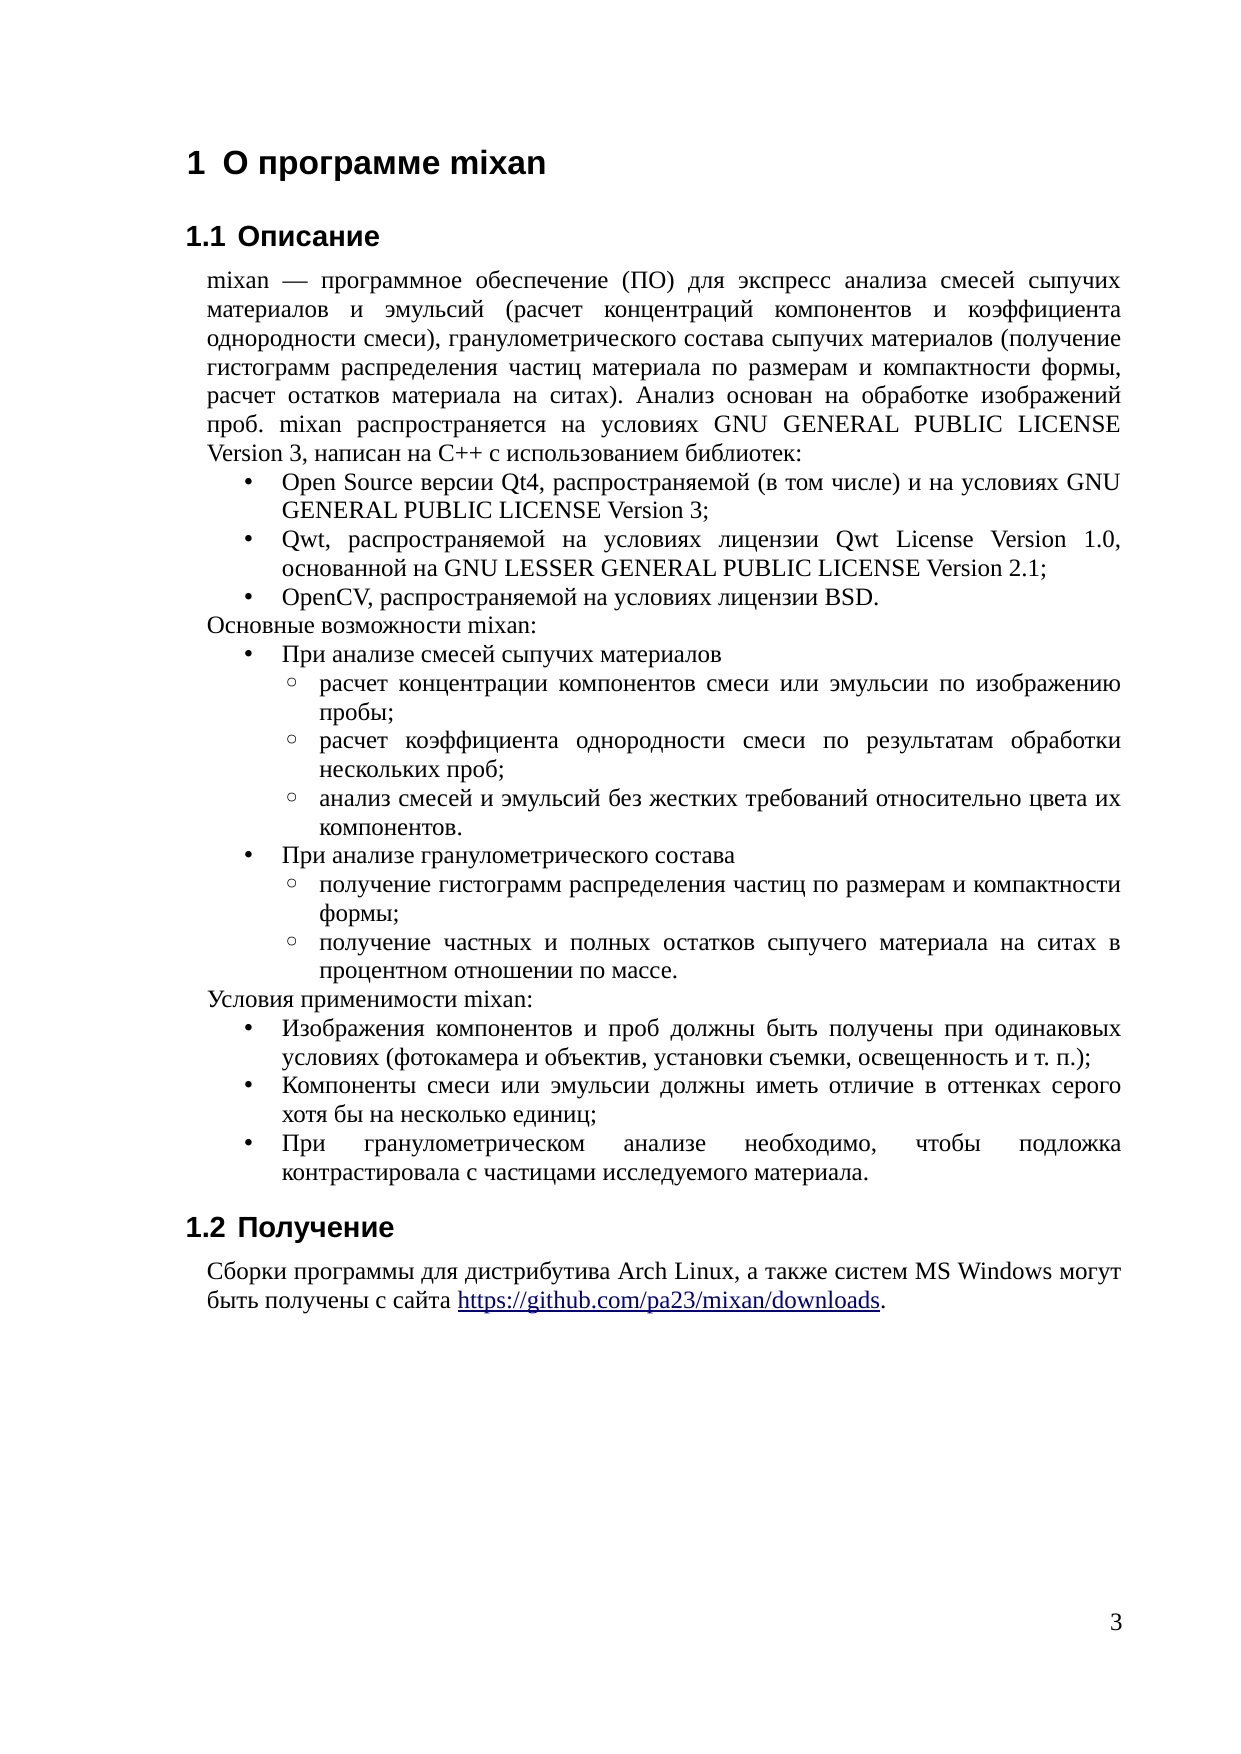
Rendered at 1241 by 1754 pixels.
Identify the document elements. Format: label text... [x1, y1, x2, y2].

text mixan — программное обеспечение (ПО) для экспресс анализа смесей сыпучих материалов и эмульсий (расчет концентраций компонентов и коэффициента однородности смеси), гранулометрического состава сыпучих материалов (получение гистограмм распределения частиц материала по размерам и компактности формы, расчет остатков материала на ситах). Анализ основан на обработке изображений проб. mixan распространяется на условиях GNU GENERAL PUBLIC LICENSE Version 3, написан на C++ с использованием библиотек: [207, 265, 1122, 467]
list получение частных и полных остатков сыпучего материала на ситах в процентном отношении по массе. [282, 927, 1122, 984]
list При гранулометрическом анализе необходимо, чтобы подложка контрастировала с частицами исследуемого материала. [244, 1128, 1122, 1185]
subtitle О программе mixan [177, 143, 1122, 182]
list расчет концентрации компонентов смеси или эмульсии по изображению пробы; [282, 668, 1122, 725]
list расчет коэффициента однородности смеси по результатам обработки нескольких проб; [282, 725, 1122, 783]
subtitle Получение [177, 1210, 1122, 1244]
list получение гистограмм распределения частиц по размерам и компактности формы; [282, 869, 1122, 927]
text Сборки программы для дистрибутива Arch Linux, а также систем MS Windows могут быть получены с сайта https://github.com/pa23/mixan/downloads. [207, 1256, 1122, 1314]
list При анализе гранулометрического состава [244, 840, 1122, 869]
text Условия применимости mixan: [207, 984, 1122, 1013]
list Изображения компонентов и проб должны быть получены при одинаковых условиях (фотокамера и объектив, установки съемки, освещенность и т. п.); [244, 1013, 1122, 1070]
list Open Source версии Qt4, распространяемой (в том числе) и на условиях GNU GENERAL PUBLIC LICENSE Version 3; [244, 467, 1122, 524]
list анализ смесей и эмульсий без жестких требований относительно цвета их компонентов. [282, 783, 1122, 840]
list При анализе смесей сыпучих материалов [244, 639, 1122, 668]
list OpenCV, распространяемой на условиях лицензии BSD. [244, 582, 1122, 610]
list Qwt, распространяемой на условиях лицензии Qwt License Version 1.0, основанной на GNU LESSER GENERAL PUBLIC LICENSE Version 2.1; [244, 524, 1122, 582]
list Компоненты смеси или эмульсии должны иметь отличие в оттенках серого хотя бы на несколько единиц; [244, 1070, 1122, 1128]
subtitle Описание [177, 219, 1122, 253]
text Основные возможности mixan: [207, 610, 1122, 639]
